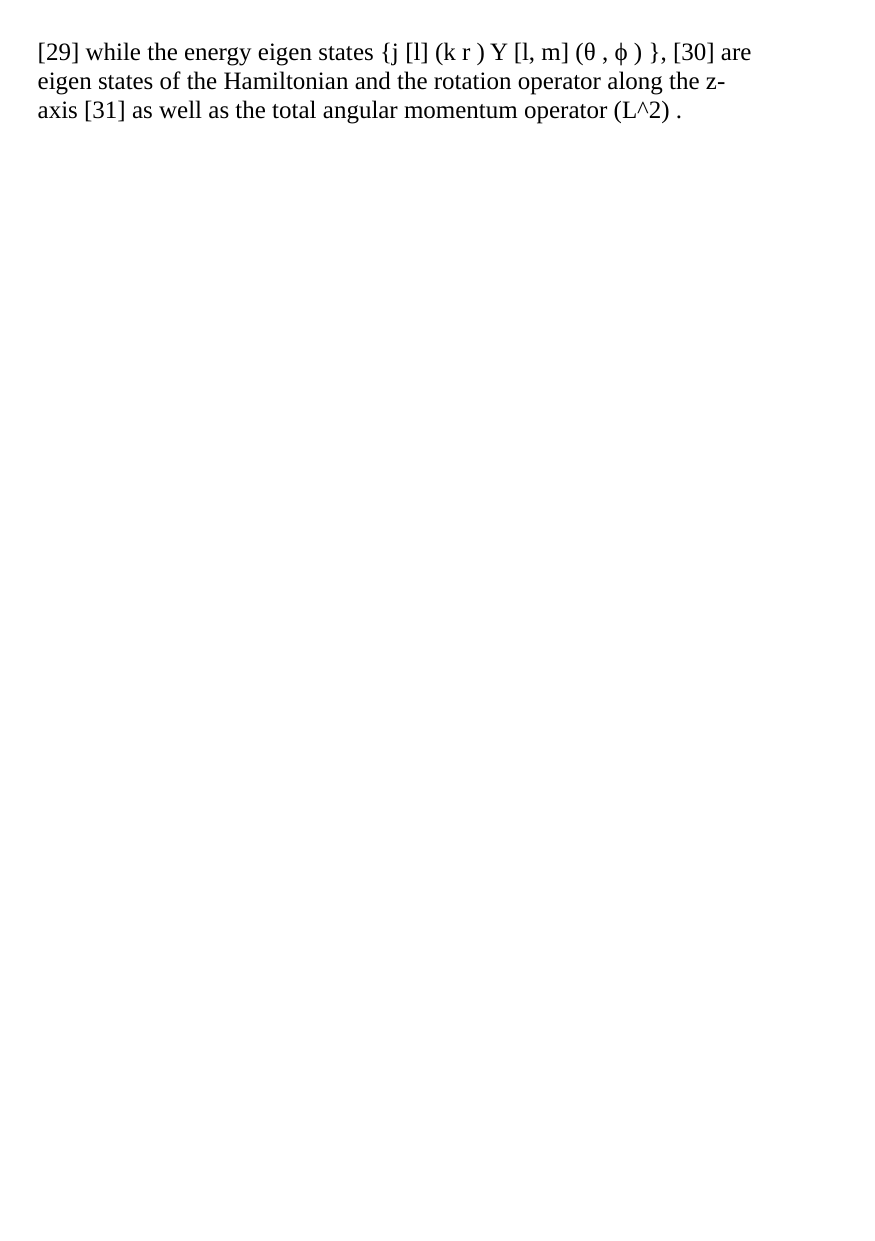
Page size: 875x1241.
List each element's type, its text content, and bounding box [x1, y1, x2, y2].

text [29] while the energy eigen states {j [l] (k r ) Y [l, m] (θ , ϕ ) }, [30] are eigen states of the Hamiltonian and the rotation operator along the z-axis [31] as well as the total angular momentum operator (L^2) . [37, 37, 762, 124]
